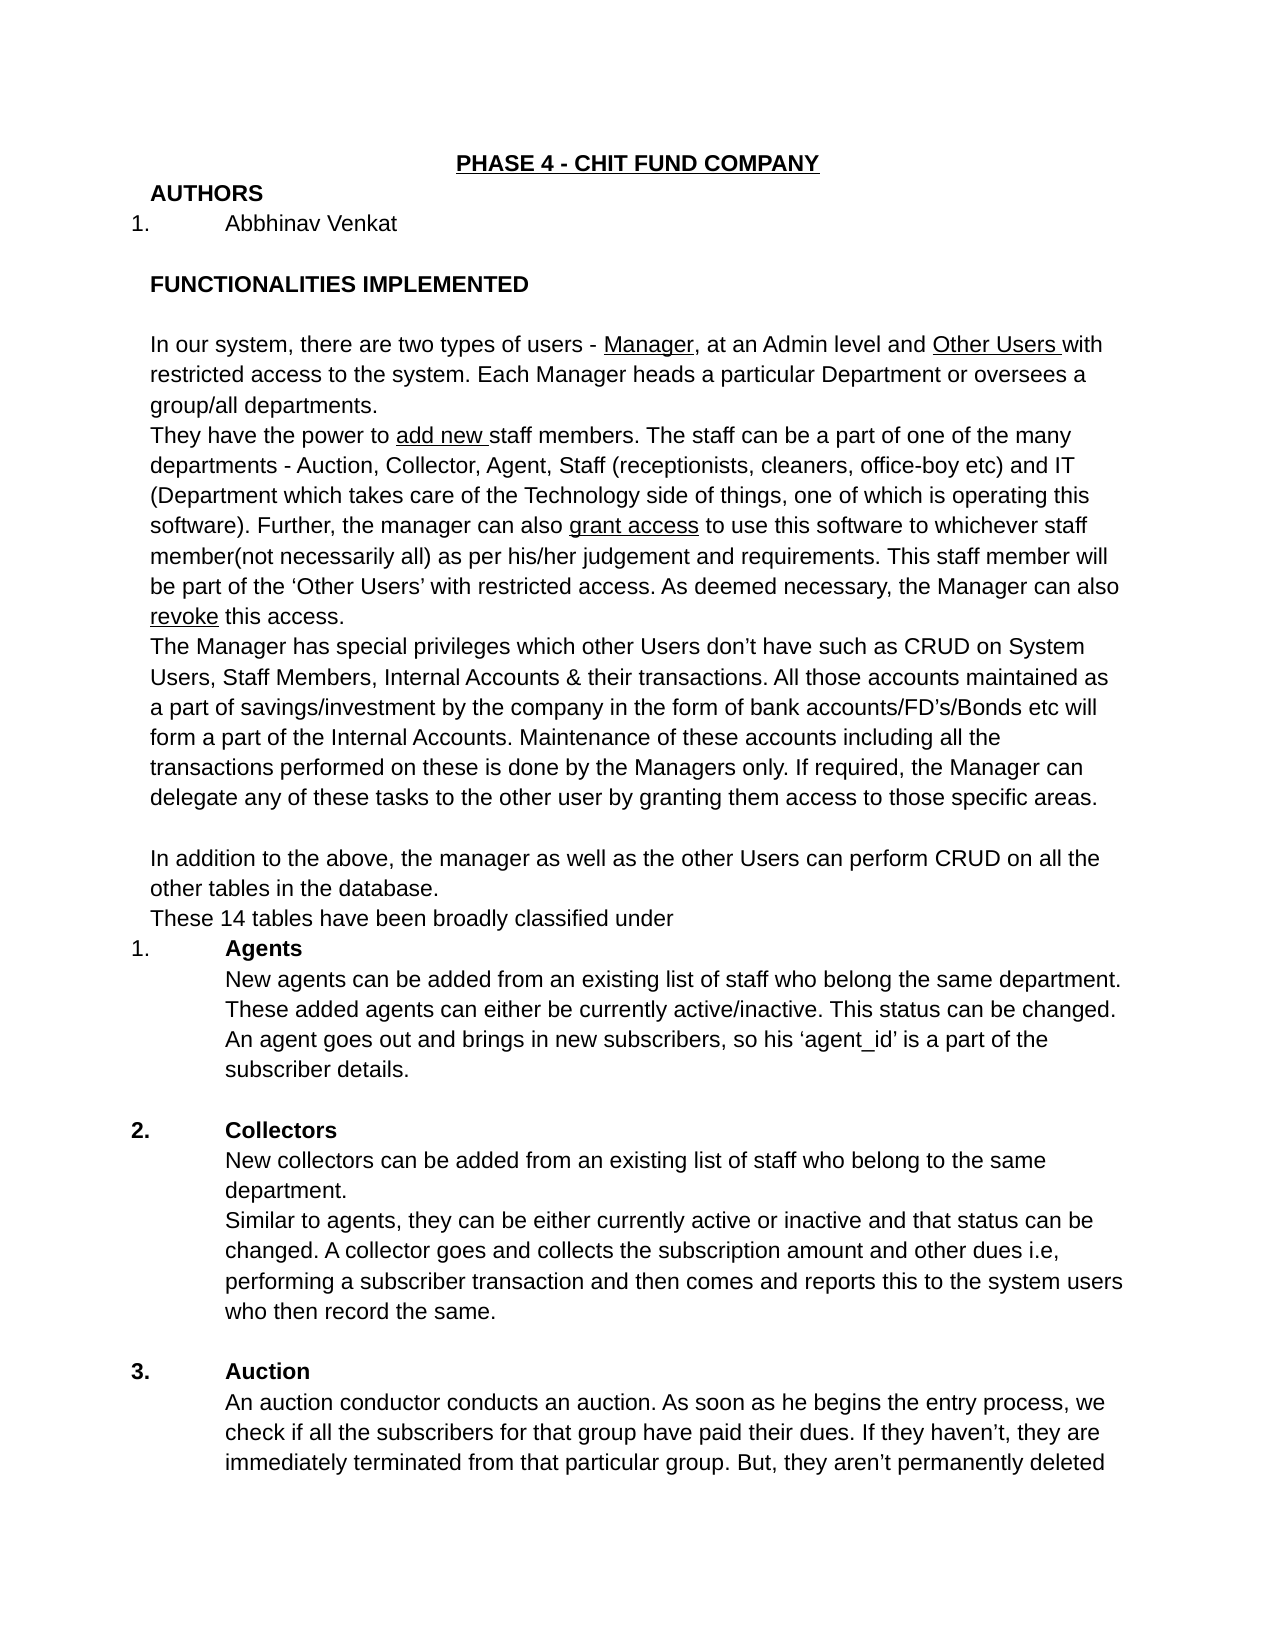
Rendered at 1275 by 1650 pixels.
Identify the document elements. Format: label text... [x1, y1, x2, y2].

list Agents [150, 935, 1125, 962]
text New agents can be added from an existing list of staff who belong the same department. [225, 966, 1125, 992]
text PHASE 4 - CHIT FUND COMPANY [150, 150, 1125, 176]
text In addition to the above, the manager as well as the other Users can perform CRUD on all the other tables in the database. [150, 845, 1125, 901]
text These 14 tables have been broadly classified under [150, 905, 1125, 932]
list Abbhinav Venkat [150, 210, 1125, 237]
list Collectors [150, 1117, 1125, 1143]
text FUNCTIONALITIES IMPLEMENTED [150, 271, 1125, 297]
text They have the power to add new staff members. The staff can be a part of one of the many departments - Auction, Collector, Agent, Staff (receptionists, cleaners, office-boy etc) and IT (Department which takes care of the Technology side of things, one of which is operating this software). Further, the manager can also grant access to use this software to whichever staff member(not necessarily all) as per his/her judgement and requirements. This staff member will be part of the ‘Other Users’ with restricted access. As deemed necessary, the Manager can also revoke this access. [150, 422, 1125, 629]
text These added agents can either be currently active/inactive. This status can be changed. An agent goes out and brings in new subscribers, so his ‘agent_id’ is a part of the subscriber details. [225, 996, 1125, 1083]
text The Manager has special privileges which other Users don’t have such as CRUD on System Users, Staff Members, Internal Accounts & their transactions. All those accounts maintained as a part of savings/investment by the company in the form of bank accounts/FD’s/Bonds etc will form a part of the Internal Accounts. Maintenance of these accounts including all the transactions performed on these is done by the Managers only. If required, the Manager can delegate any of these tasks to the other user by granting them access to those specific areas. [150, 633, 1125, 811]
text Similar to agents, they can be either currently active or inactive and that status can be changed. A collector goes and collects the subscription amount and other dues i.e, performing a subscriber transaction and then comes and reports this to the system users who then record the same. [225, 1207, 1125, 1324]
text AUTHORS [150, 180, 1125, 207]
list Auction [150, 1358, 1125, 1385]
text In our system, there are two types of users - Manager, at an Admin level and Other Users with restricted access to the system. Each Manager heads a particular Department or oversees a group/all departments. [150, 331, 1125, 418]
text New collectors can be added from an existing list of staff who belong to the same department. [225, 1147, 1125, 1203]
text An auction conductor conducts an auction. As soon as he begins the entry process, we check if all the subscribers for that group have paid their dues. If they haven’t, they are immediately terminated from that particular group. But, they aren’t permanently deleted [225, 1388, 1125, 1475]
